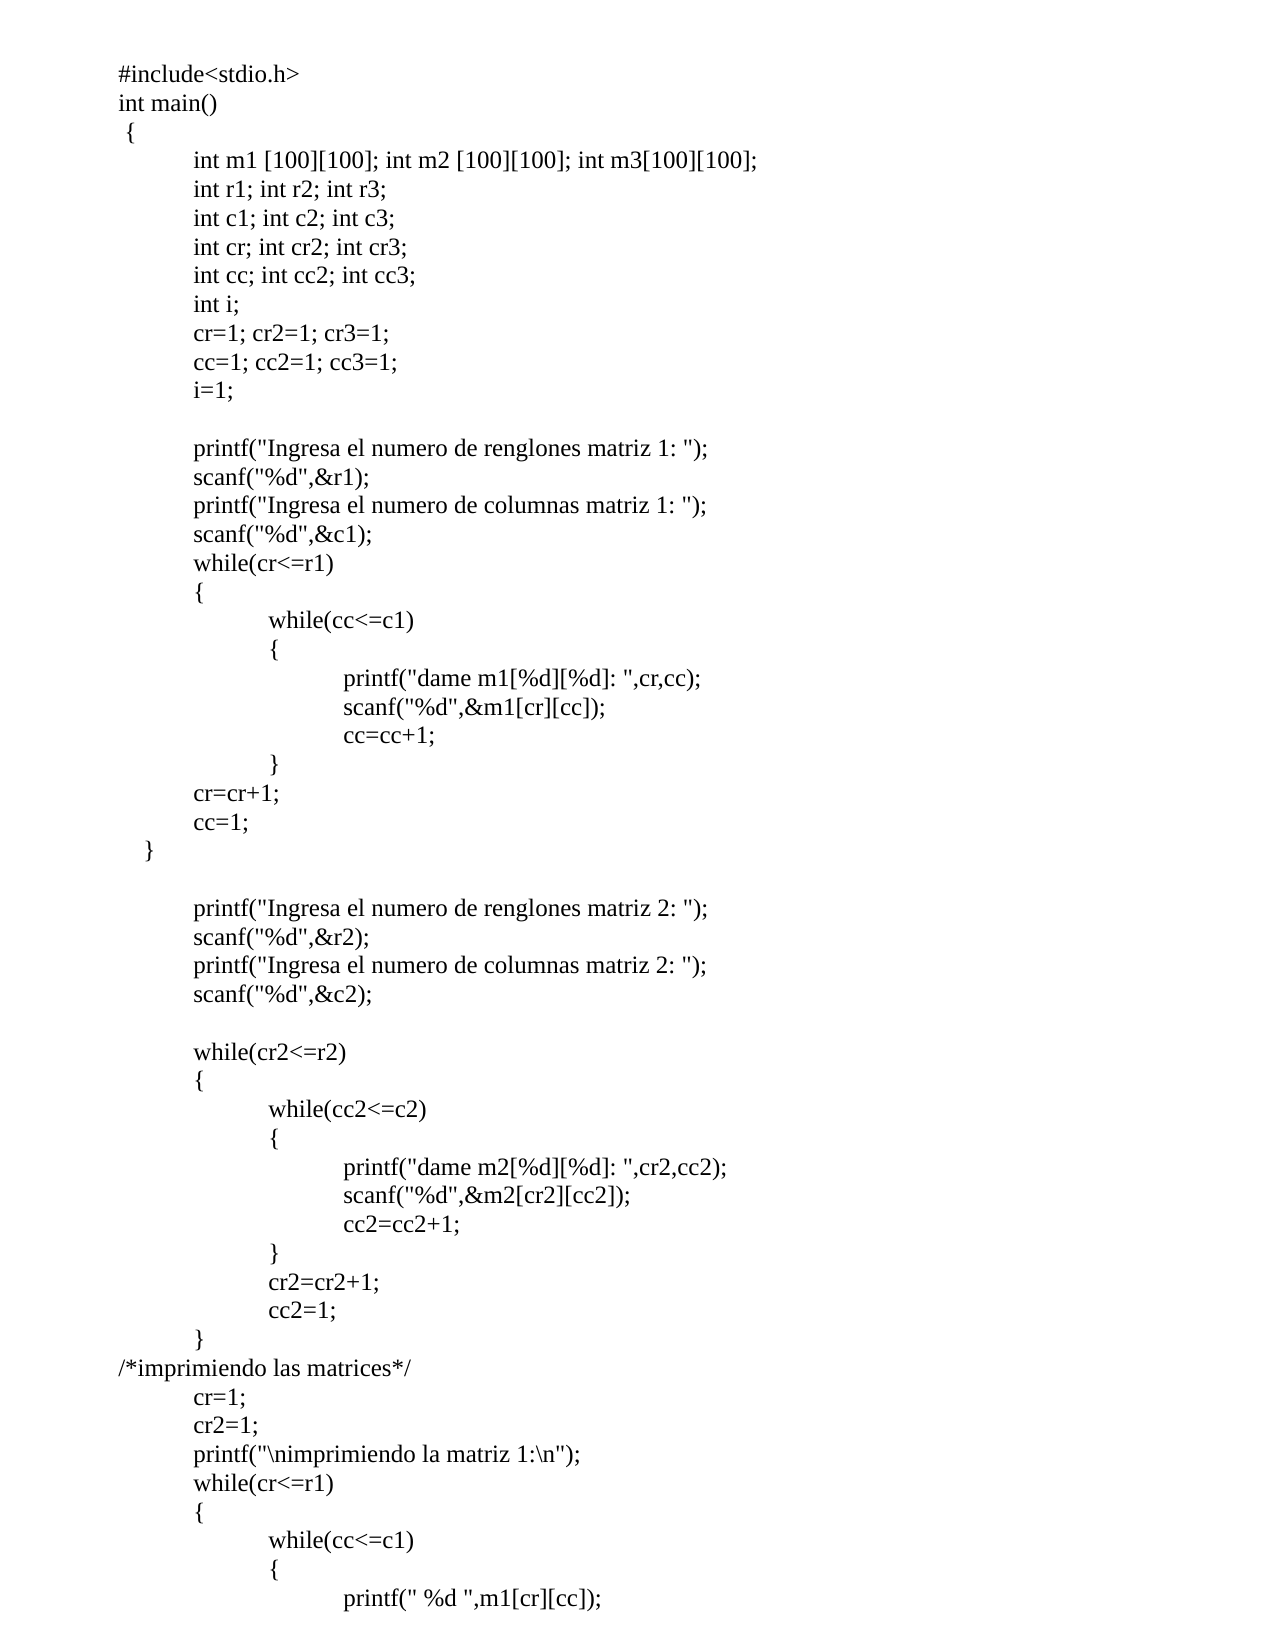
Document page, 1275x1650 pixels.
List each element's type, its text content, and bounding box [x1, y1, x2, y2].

text printf("Ingresa el numero de columnas matriz 2: "); [118, 950, 1205, 979]
text scanf("%d",&r2); [118, 922, 1205, 950]
text { [118, 634, 1205, 663]
text scanf("%d",&m1[cr][cc]); [118, 692, 1205, 720]
text { [118, 1554, 1205, 1583]
text cc2=cc2+1; [118, 1209, 1205, 1238]
text cr2=1; [118, 1410, 1205, 1439]
text int i; [118, 289, 1205, 318]
text cr=1; [118, 1382, 1205, 1410]
text int main() [118, 88, 1205, 117]
text cr=cr+1; [118, 778, 1205, 807]
text { [118, 117, 1205, 145]
text while(cr2<=r2) [118, 1037, 1205, 1065]
text while(cr<=r1) [118, 1468, 1205, 1497]
text } [118, 1324, 1205, 1353]
text while(cc<=c1) [118, 1525, 1205, 1554]
text printf("\nimprimiendo la matriz 1:\n"); [118, 1439, 1205, 1468]
text printf("dame m2[%d][%d]: ",cr2,cc2); [118, 1152, 1205, 1180]
text scanf("%d",&r1); [118, 462, 1205, 490]
text cc=1; cc2=1; cc3=1; [118, 347, 1205, 375]
text { [118, 1497, 1205, 1525]
text i=1; [118, 375, 1205, 404]
text cc=1; [118, 807, 1205, 835]
text { [118, 1065, 1205, 1094]
text scanf("%d",&m2[cr2][cc2]); [118, 1180, 1205, 1209]
text printf("Ingresa el numero de renglones matriz 1: "); [118, 433, 1205, 462]
text #include<stdio.h> [118, 59, 1205, 88]
text while(cc2<=c2) [118, 1094, 1205, 1123]
text cr2=cr2+1; [118, 1267, 1205, 1295]
text printf(" %d ",m1[cr][cc]); [118, 1583, 1205, 1612]
text int cr; int cr2; int cr3; [118, 232, 1205, 260]
text } [118, 1238, 1205, 1267]
text while(cc<=c1) [118, 605, 1205, 634]
text cc2=1; [118, 1295, 1205, 1324]
text scanf("%d",&c2); [118, 979, 1205, 1008]
text { [118, 577, 1205, 605]
text { [118, 1123, 1205, 1152]
text cc=cc+1; [118, 720, 1205, 749]
text /*imprimiendo las matrices*/ [118, 1353, 1205, 1382]
text int r1; int r2; int r3; [118, 174, 1205, 203]
text int m1 [100][100]; int m2 [100][100]; int m3[100][100]; [118, 145, 1205, 174]
text printf("Ingresa el numero de columnas matriz 1: "); [118, 490, 1205, 519]
text scanf("%d",&c1); [118, 519, 1205, 548]
text int cc; int cc2; int cc3; [118, 260, 1205, 289]
text while(cr<=r1) [118, 548, 1205, 577]
text printf("dame m1[%d][%d]: ",cr,cc); [118, 663, 1205, 692]
text int c1; int c2; int c3; [118, 203, 1205, 232]
text cr=1; cr2=1; cr3=1; [118, 318, 1205, 347]
text } [118, 835, 1205, 864]
text } [118, 749, 1205, 778]
text printf("Ingresa el numero de renglones matriz 2: "); [118, 893, 1205, 922]
